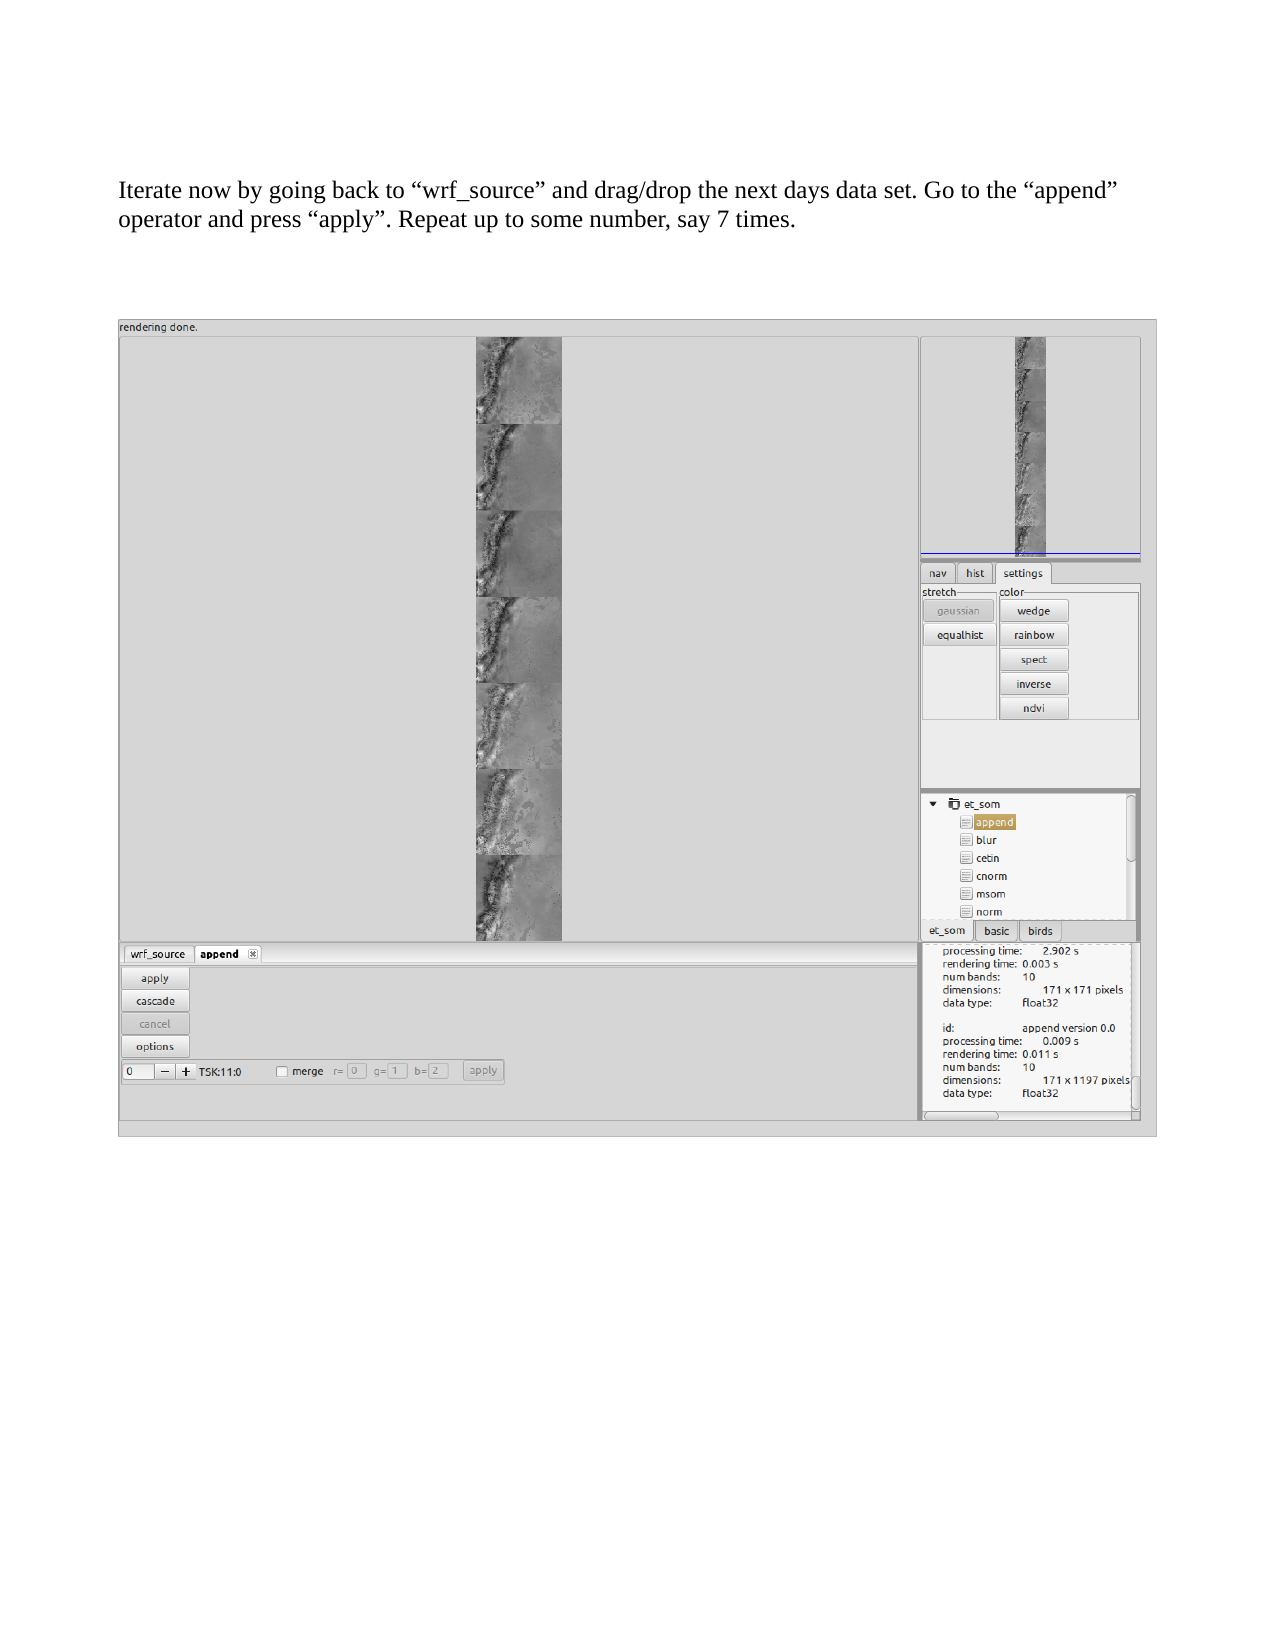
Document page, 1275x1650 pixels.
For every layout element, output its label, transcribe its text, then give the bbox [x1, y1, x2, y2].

text Iterate now by going back to “wrf_source” and drag/drop the next days data set. Go to the “append” operator and press “apply”. Repeat up to some number, say 7 times. [118, 176, 1157, 233]
picture [118, 319, 1157, 1137]
